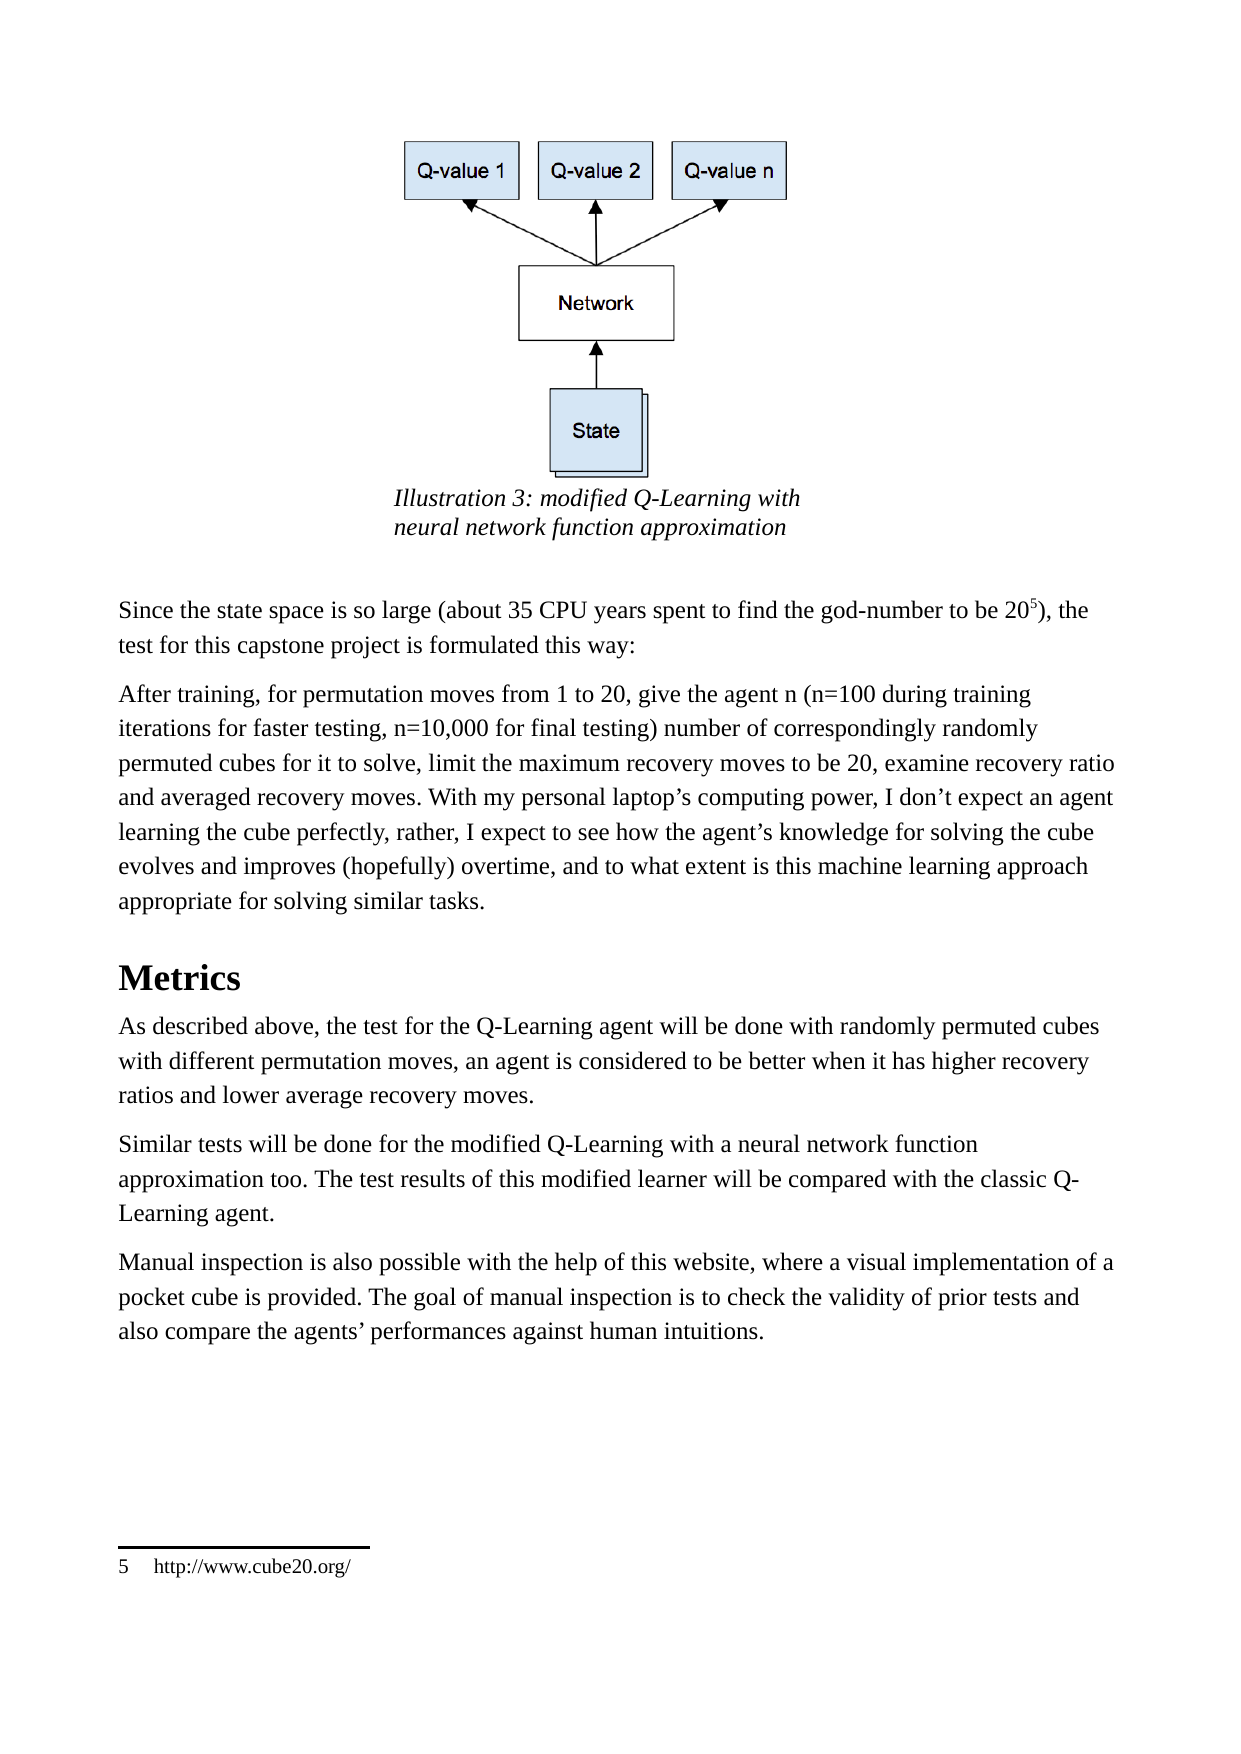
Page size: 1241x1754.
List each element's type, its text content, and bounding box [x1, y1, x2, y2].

text http://www.cube20.org/ [118, 1553, 1122, 1578]
text As described above, the test for the Q-Learning agent will be done with randomly permuted cubes with different permutation moves, an agent is considered to be better when it has higher recovery ratios and lower average recovery moves. [118, 1011, 1122, 1109]
text Since the state space is so large (about 35 CPU years spent to find the god-number to be 20), the test for this capstone project is formulated this way: [118, 595, 1122, 658]
subtitle Metrics [118, 956, 1122, 999]
text After training, for permutation moves from 1 to 20, give the agent n (n=100 during training iterations for faster testing, n=10,000 for final testing) number of correspondingly randomly permuted cubes for it to solve, limit the maximum recovery moves to be 20, examine recovery ratio and averaged recovery moves. With my personal laptop’s computing power, I don’t expect an agent learning the cube perfectly, rather, I expect to see how the agent’s knowledge for solving the cube evolves and improves (hopefully) overtime, and to what extent is this machine learning approach appropriate for solving similar tasks. [118, 679, 1122, 914]
text Illustration 3: modified Q-Learning with neural network function approximation [394, 483, 847, 541]
text Similar tests will be done for the modified Q-Learning with a neural network function approximation too. The test results of this modified learner will be compared with the classic Q-Learning agent. [118, 1129, 1122, 1227]
picture [393, 127, 847, 483]
text Manual inspection is also possible with the help of this website, where a visual implementation of a pocket cube is provided. The goal of manual inspection is to check the validity of prior tests and also compare the agents’ performances against human intuitions. [118, 1247, 1122, 1345]
